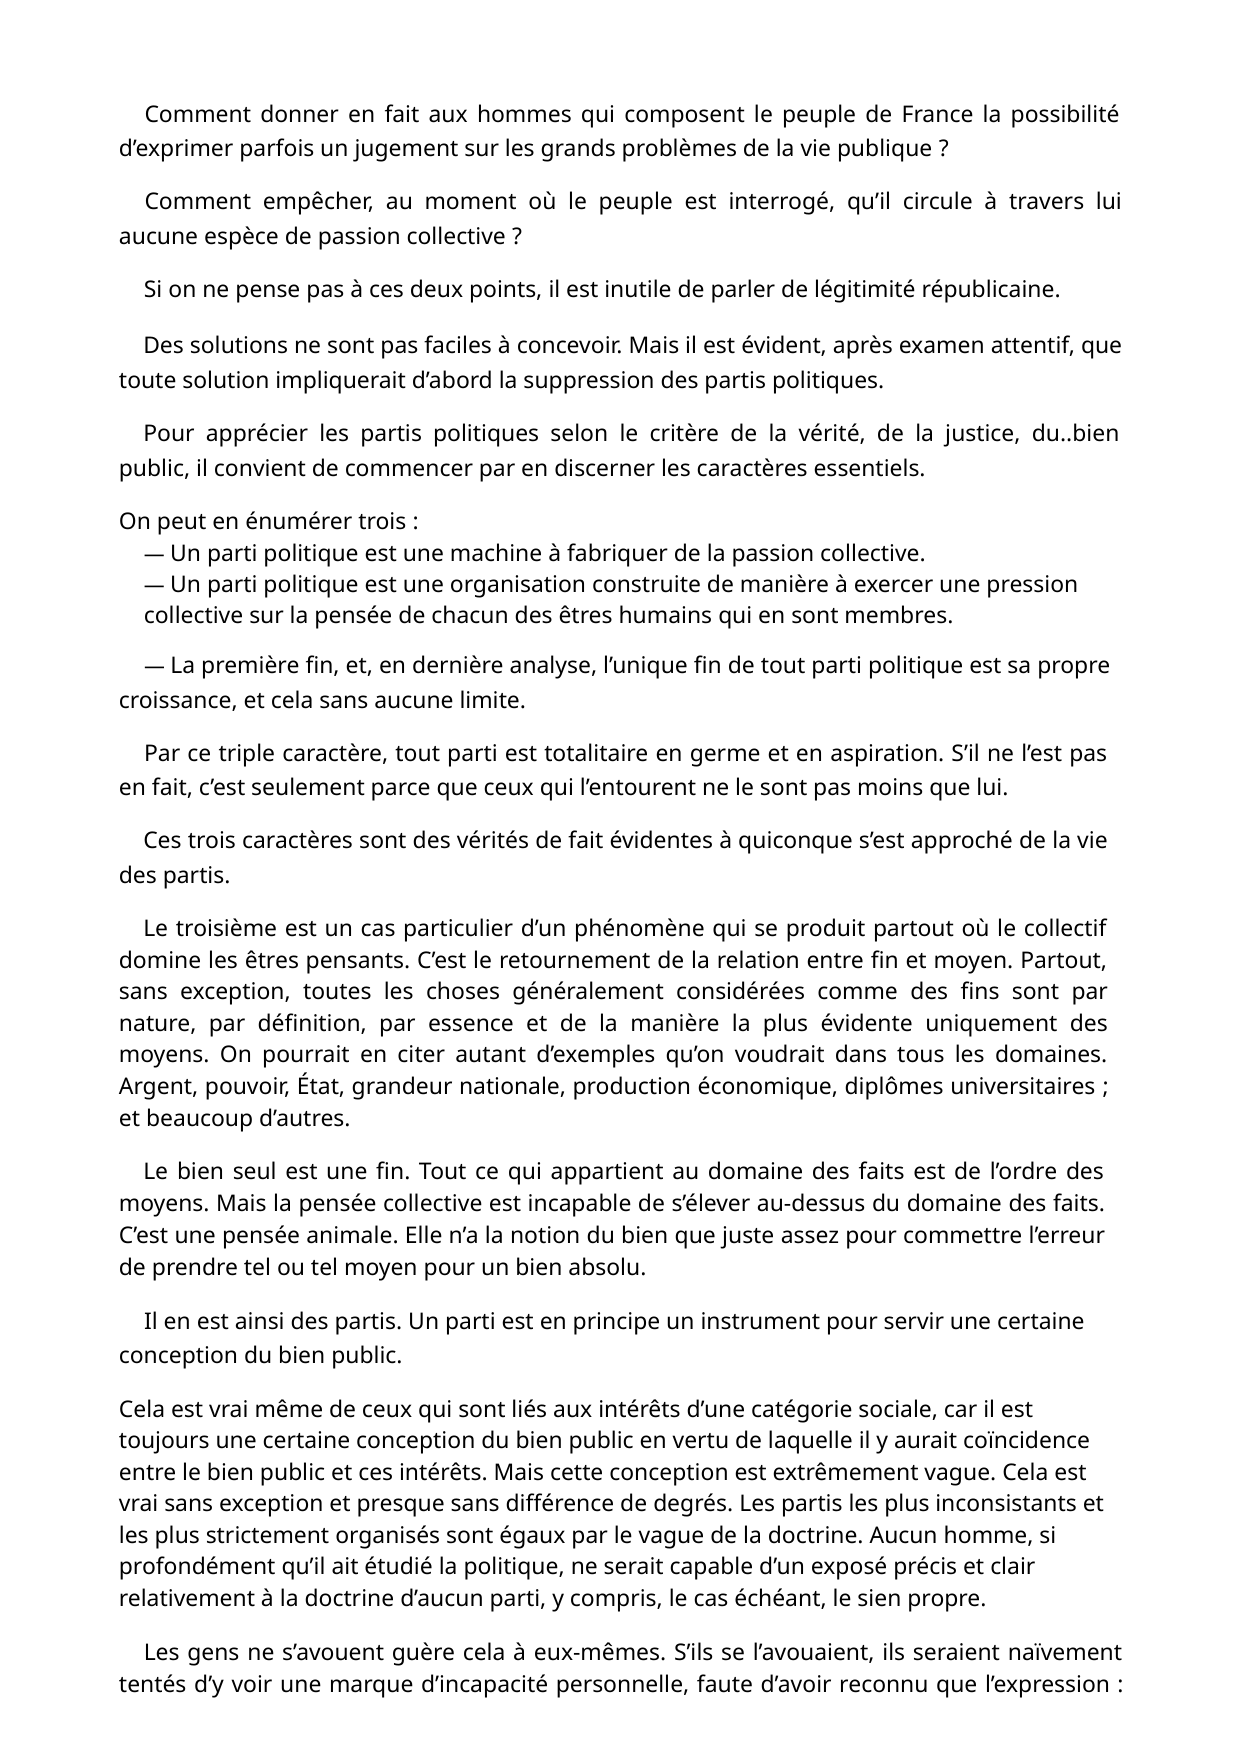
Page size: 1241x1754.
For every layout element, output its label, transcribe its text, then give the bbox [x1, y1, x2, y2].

text Il en est ainsi des partis. Un parti est en principe un instrument pour servir une certaine conception du bien public. [119, 1305, 1104, 1370]
text — La première fin, et, en dernière analyse, l’unique fin de tout parti politique est sa propre croissance, et cela sans aucune limite. [119, 649, 1111, 715]
text Ces trois caractères sont des vérités de fait évidentes à quiconque s’est approché de la vie des partis. [119, 824, 1108, 890]
text Cela est vrai même de ceux qui sont liés aux intérêts d’une catégorie sociale, car il est toujours une certaine conception du bien public en vertu de laquelle il y aurait coïncidence entre le bien public et ces intérêts. Mais cette conception est extrêmement vague. Cela est vrai sans exception et presque sans différence de degrés. Les partis les plus inconsistants et les plus strictement organisés sont égaux par le vague de la doctrine. Aucun homme, si profondément qu’il ait étudié la politique, ne serait capable d’un exposé précis et clair relativement à la doctrine d’aucun parti, y compris, le cas échéant, le sien propre. [119, 1392, 1108, 1613]
text Comment donner en fait aux hommes qui composent le peuple de France la possibilité d’exprimer parfois un jugement sur les grands problèmes de la vie publique ? [119, 97, 1121, 163]
text On peut en énumérer trois : [119, 505, 1123, 536]
text Les gens ne s’avouent guère cela à eux-mêmes. S’ils se l’avouaient, ils seraient naïvement tentés d’y voir une marque d’incapacité personnelle, faute d’avoir reconnu que l’expression : [119, 1636, 1123, 1699]
text Des solutions ne sont pas faciles à concevoir. Mais il est évident, après examen attentif, que toute solution impliquerait d’abord la suppression des partis politiques. [119, 329, 1123, 395]
text Pour apprécier les partis politiques selon le critère de la vérité, de la justice, du..bien public, il convient de commencer par en discerner les caractères essentiels. [119, 417, 1121, 483]
text Si on ne pense pas à ces deux points, il est inutile de parler de légitimité républicaine. [144, 273, 1123, 304]
text Le bien seul est une fin. Tout ce qui appartient au domaine des faits est de l’ordre des moyens. Mais la pensée collective est incapable de s’élever au-dessus du domaine des faits. C’est une pensée animale. Elle n’a la notion du bien que juste assez pour commettre l’erreur de prendre tel ou tel moyen pour un bien absolu. [119, 1155, 1106, 1283]
text — Un parti politique est une organisation construite de manière à exercer une pression collective sur la pensée de chacun des êtres humains qui en sont membres. [144, 568, 1123, 630]
text — Un parti politique est une machine à fabriquer de la passion collective. [144, 536, 1123, 568]
text Par ce triple caractère, tout parti est totalitaire en germe et en aspiration. S’il ne l’est pas en fait, c’est seulement parce que ceux qui l’entourent ne le sont pas moins que lui. [119, 737, 1108, 802]
text Le troisième est un cas particulier d’un phénomène qui se produit partout où le collectif domine les êtres pensants. C’est le retournement de la relation entre fin et moyen. Partout, sans exception, toutes les choses généralement considérées comme des fins sont par nature, par définition, par essence et de la manière la plus évidente uniquement des moyens. On pourrait en citer autant d’exemples qu’on voudrait dans tous les domaines. Argent, pouvoir, État, grandeur nationale, production économique, diplômes universitaires ; et beaucoup d’autres. [119, 912, 1108, 1133]
text Comment empêcher, au moment où le peuple est interrogé, qu’il circule à travers lui aucune espèce de passion collective ? [119, 185, 1123, 251]
